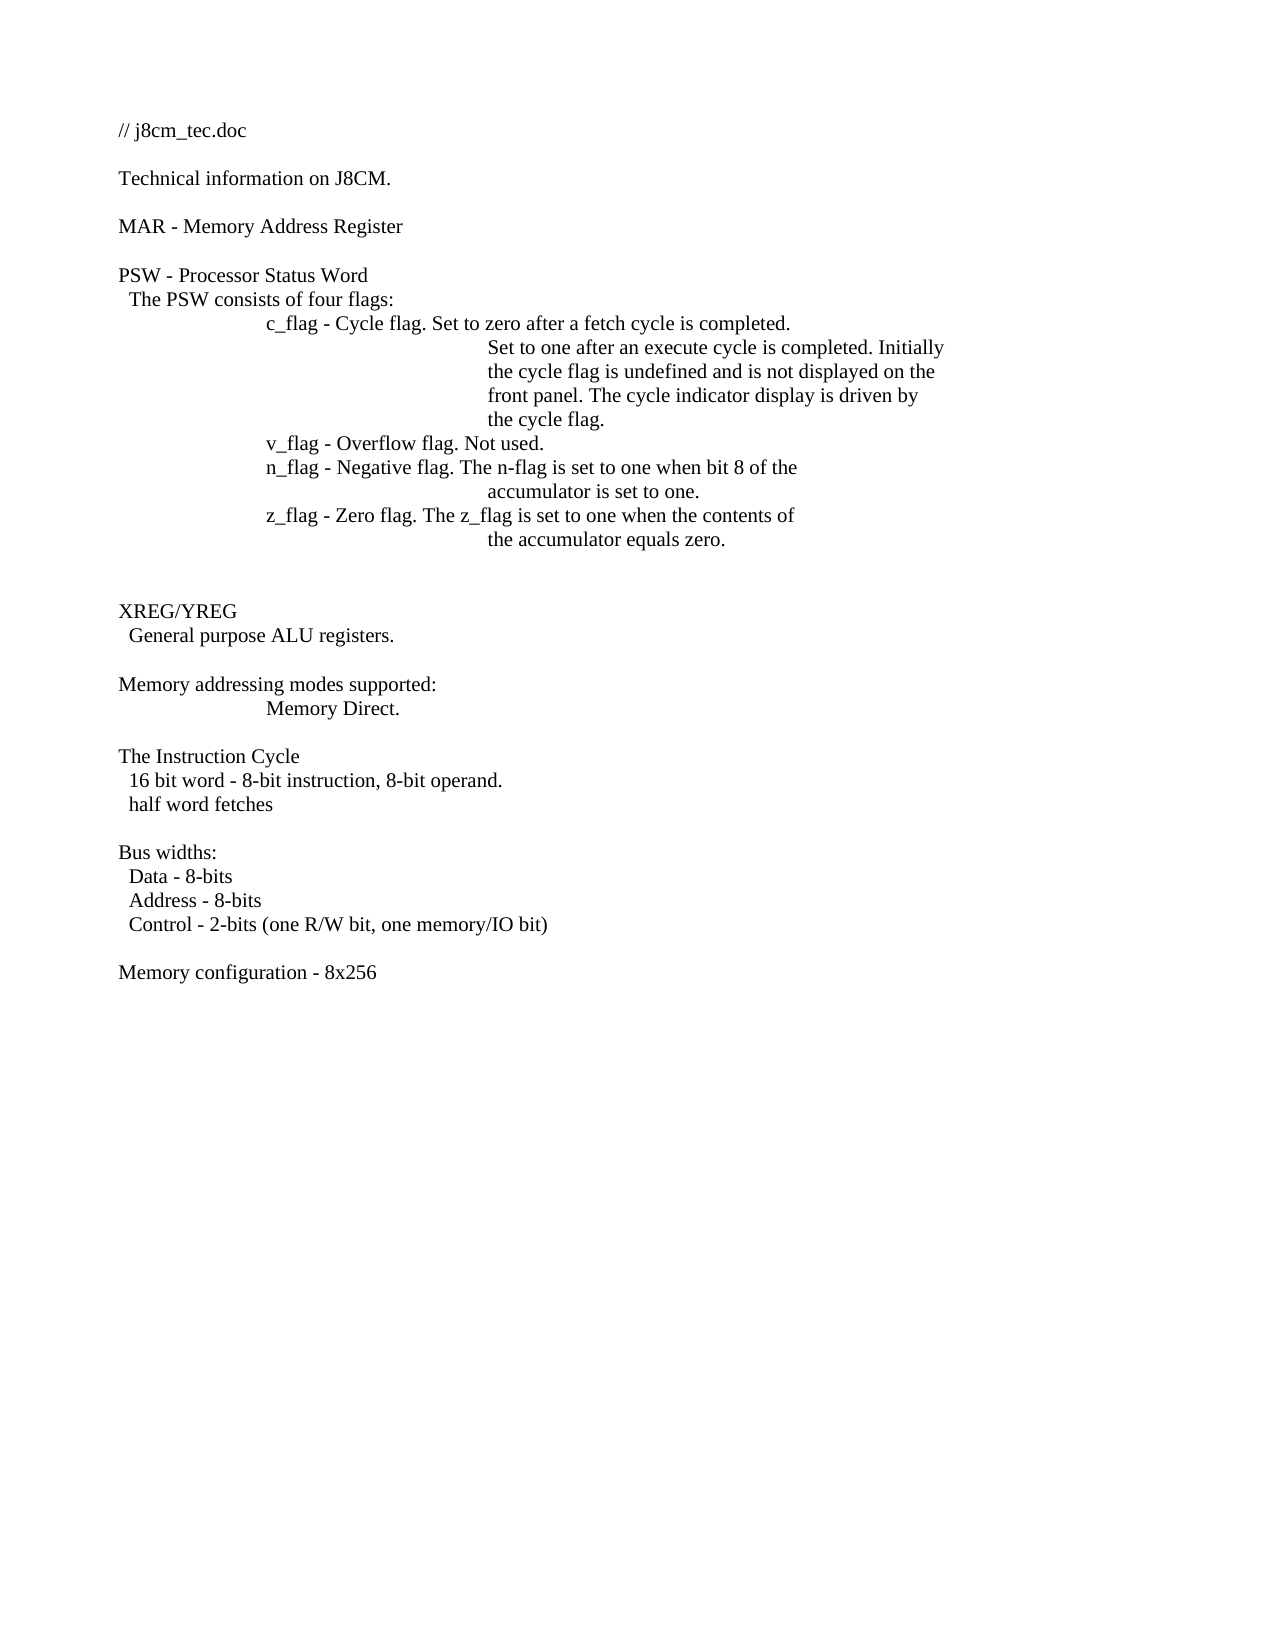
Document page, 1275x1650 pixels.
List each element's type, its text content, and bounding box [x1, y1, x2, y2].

text Memory Direct. [118, 696, 1157, 720]
text the accumulator equals zero. [118, 527, 1157, 551]
text c_flag - Cycle flag. Set to zero after a fetch cycle is completed. [118, 311, 1157, 335]
text the cycle flag is undefined and is not displayed on the [118, 359, 1157, 383]
text MAR - Memory Address Register [118, 214, 1157, 238]
text Data - 8-bits [118, 864, 1157, 888]
text // j8cm_tec.doc [118, 118, 1157, 142]
text Memory addressing modes supported: [118, 672, 1157, 696]
text Control - 2-bits (one R/W bit, one memory/IO bit) [118, 912, 1157, 936]
text n_flag - Negative flag. The n-flag is set to one when bit 8 of the [118, 455, 1157, 479]
text front panel. The cycle indicator display is driven by [118, 383, 1157, 407]
text XREG/YREG [118, 599, 1157, 623]
text accumulator is set to one. [118, 479, 1157, 503]
text PSW - Processor Status Word [118, 262, 1157, 287]
text half word fetches [118, 792, 1157, 816]
text 16 bit word - 8-bit instruction, 8-bit operand. [118, 768, 1157, 792]
text the cycle flag. [118, 407, 1157, 431]
text Memory configuration - 8x256 [118, 960, 1157, 984]
text Set to one after an execute cycle is completed. Initially [118, 335, 1157, 359]
text The Instruction Cycle [118, 744, 1157, 768]
text Address - 8-bits [118, 888, 1157, 912]
text The PSW consists of four flags: [118, 287, 1157, 311]
text Technical information on J8CM. [118, 166, 1157, 190]
text v_flag - Overflow flag. Not used. [118, 431, 1157, 455]
text Bus widths: [118, 840, 1157, 864]
text General purpose ALU registers. [118, 623, 1157, 647]
text z_flag - Zero flag. The z_flag is set to one when the contents of [118, 503, 1157, 527]
